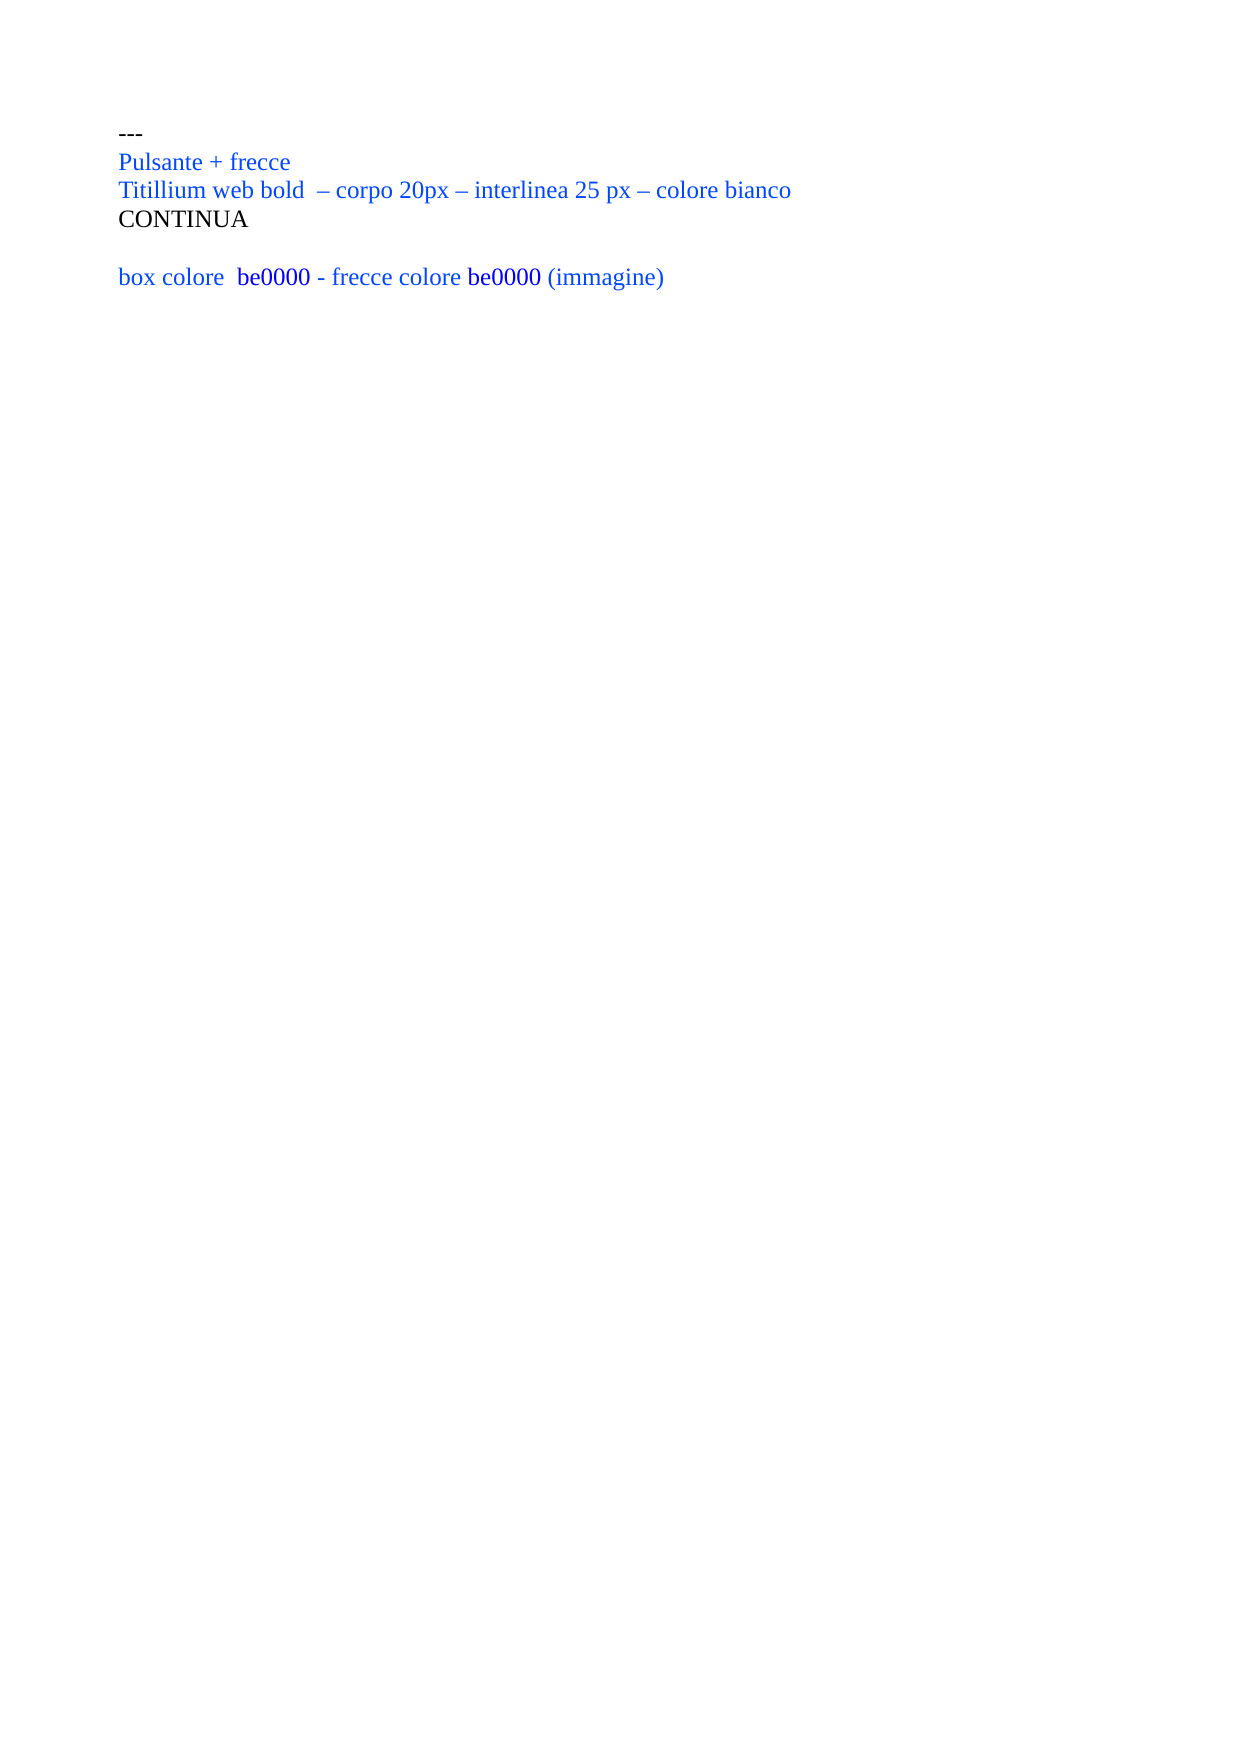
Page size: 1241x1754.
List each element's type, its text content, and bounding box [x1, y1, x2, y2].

text Titillium web bold – corpo 20px – interlinea 25 px – colore bianco [118, 176, 1122, 204]
text box colore be0000 - frecce colore be0000 (immagine) [118, 262, 1122, 291]
text --- [118, 118, 1122, 147]
text Pulsante + frecce [118, 147, 1122, 176]
text CONTINUA [118, 204, 1122, 233]
